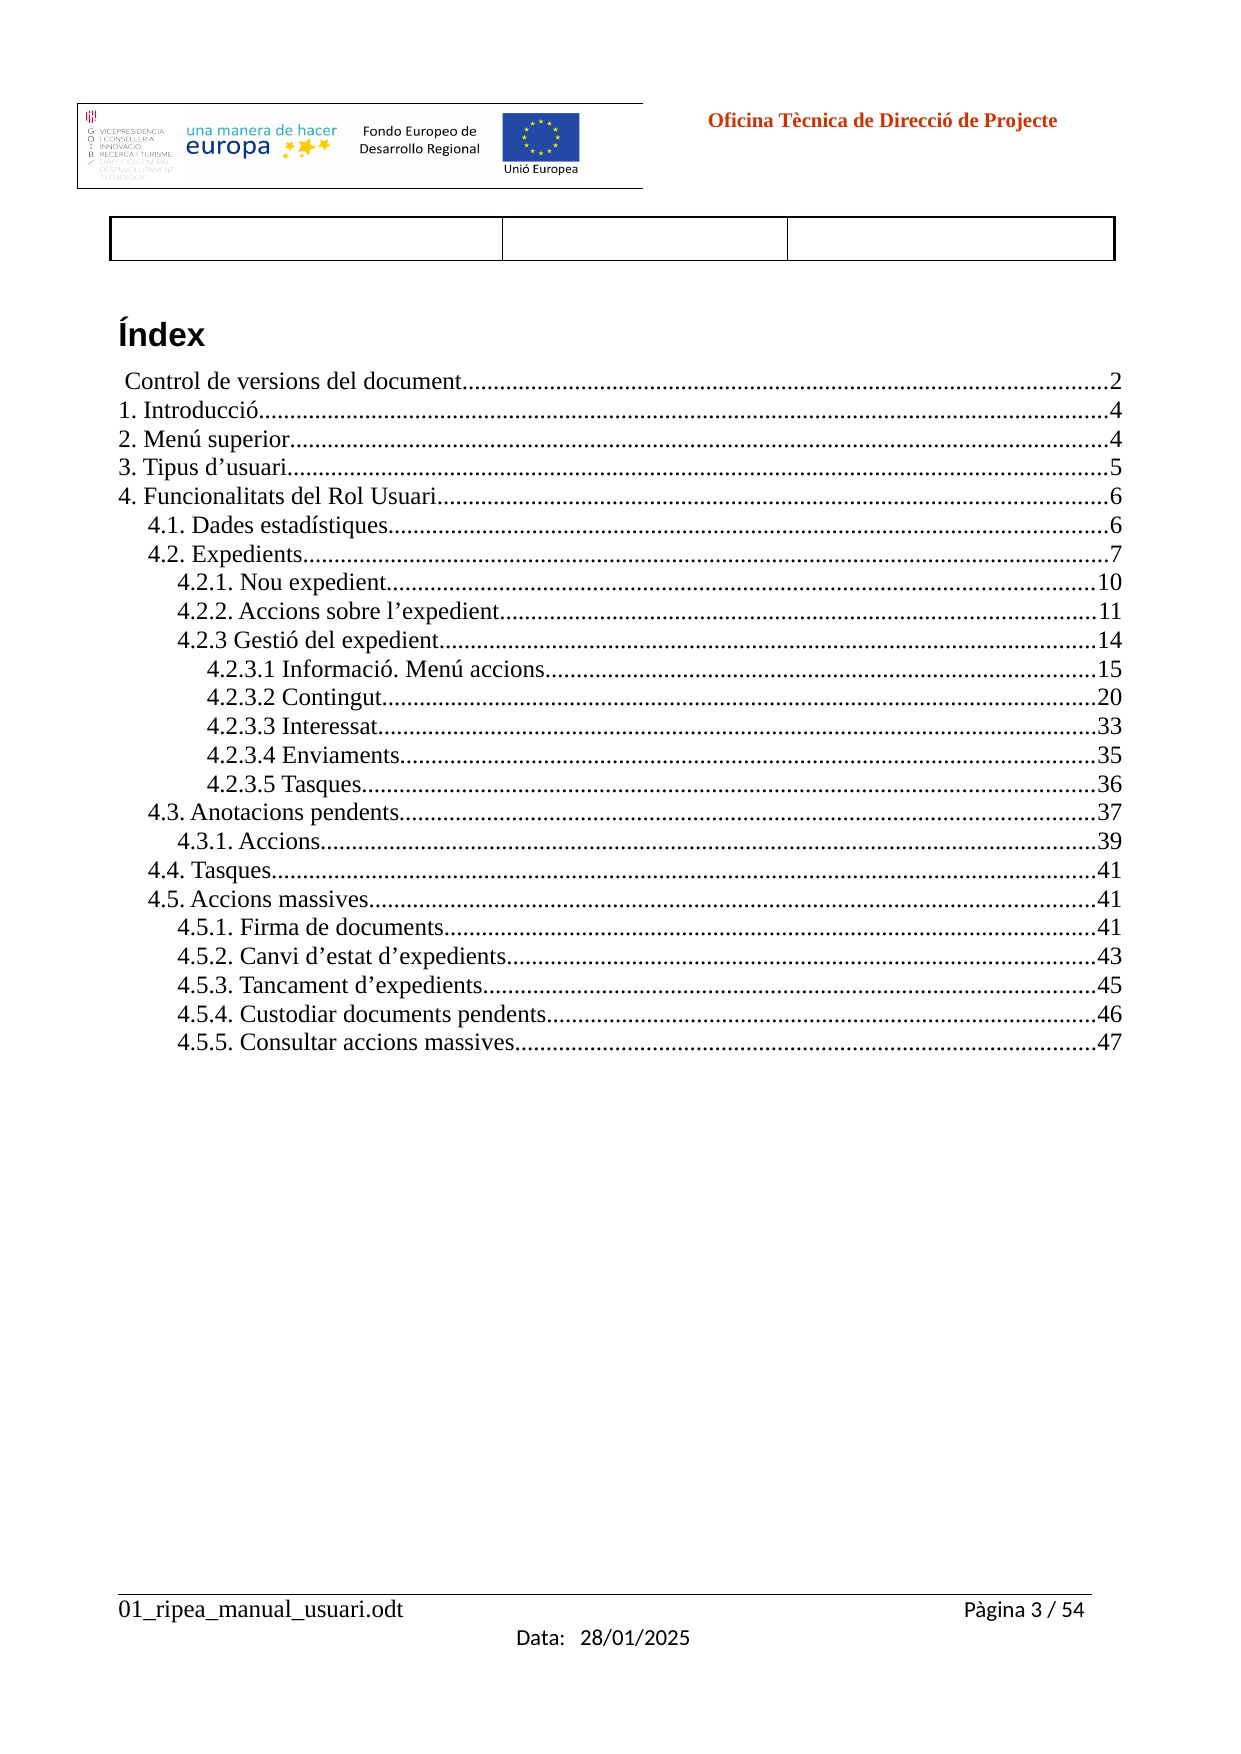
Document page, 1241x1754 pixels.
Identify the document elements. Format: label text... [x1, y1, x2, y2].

text 4.2.3.3 Interessat 33 [207, 711, 1122, 740]
text 4.3.1. Accions. 39 [177, 826, 1122, 855]
text Control de versions del document 2 [118, 366, 1122, 395]
text 3. Tipus d’usuari 5 [118, 452, 1122, 481]
text 4.2.1. Nou expedient. 10 [177, 567, 1122, 596]
text 4.2.3 Gestió del expedient 14 [177, 625, 1122, 654]
picture [82, 108, 178, 182]
text 4.2.3.2 Contingut 20 [207, 682, 1122, 711]
table_cell [503, 218, 787, 260]
picture [184, 108, 585, 182]
text 2. Menú superior 4 [118, 424, 1122, 452]
table_cell [112, 218, 502, 260]
text 4.5.2. Canvi d’estat d’expedients 43 [177, 941, 1122, 970]
text 4.4. Tasques 41 [148, 855, 1122, 884]
text 4.2. Expedients 7 [148, 539, 1122, 567]
text 4. Funcionalitats del Rol Usuari 6 [118, 481, 1122, 510]
table_cell [788, 218, 1113, 260]
text 4.5.5. Consultar accions massives 47 [177, 1027, 1122, 1056]
text 4.2.3.1 Informació. Menú accions 15 [207, 654, 1122, 682]
text 4.2.3.5 Tasques 36 [207, 769, 1122, 797]
text 4.5.3. Tancament d’expedients 45 [177, 970, 1122, 999]
text 4.5.4. Custodiar documents pendents 46 [177, 999, 1122, 1027]
subtitle Índex [118, 315, 1122, 354]
text 4.3. Anotacions pendents 37 [148, 797, 1122, 826]
text 4.2.3.4 Enviaments 35 [207, 740, 1122, 769]
text 4.5.1. Firma de documents 41 [177, 912, 1122, 941]
text 4.1. Dades estadístiques 6 [148, 510, 1122, 539]
text 1. Introducció 4 [118, 395, 1122, 424]
text 4.2.2. Accions sobre l’expedient 11 [177, 596, 1122, 625]
text 4.5. Accions massives 41 [148, 884, 1122, 912]
